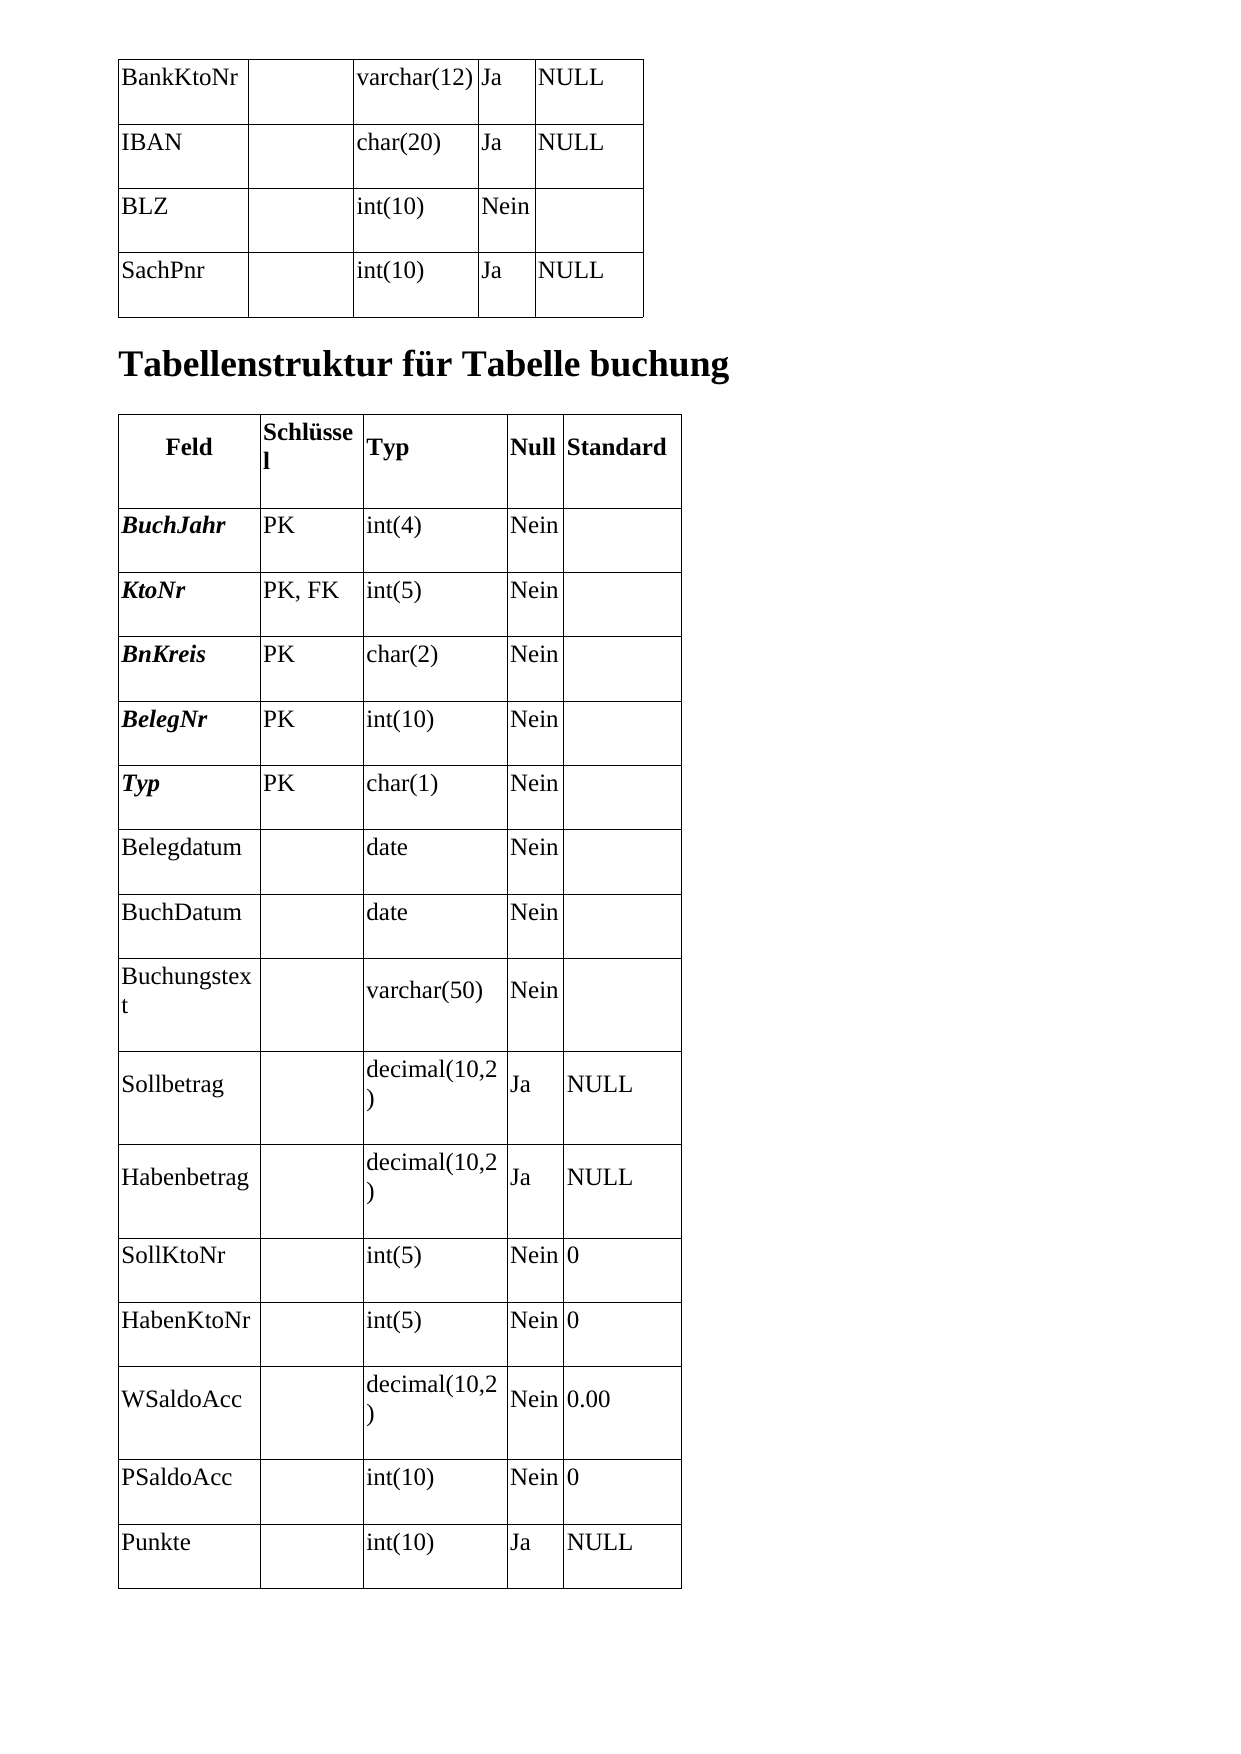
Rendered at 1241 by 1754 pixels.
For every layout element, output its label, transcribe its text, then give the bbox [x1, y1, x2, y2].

table_cell int(10) [364, 1460, 507, 1524]
table_cell Typ [119, 766, 260, 829]
table_cell int(4) [364, 509, 507, 572]
table_cell date [364, 830, 507, 894]
table_cell int(10) [364, 1525, 507, 1588]
table_cell [564, 830, 681, 894]
table_cell NULL [536, 125, 643, 188]
table_cell Ja [479, 125, 535, 188]
table_cell [261, 830, 363, 894]
table_cell PK [261, 766, 363, 829]
table_cell NULL [536, 60, 643, 123]
table_cell Nein [508, 1460, 563, 1524]
table_header Schlüssel [261, 415, 363, 507]
table_cell SachPnr [119, 253, 248, 317]
table_cell SollKtoNr [119, 1239, 260, 1302]
table_cell KtoNr [119, 573, 260, 636]
table_cell HabenKtoNr [119, 1303, 260, 1366]
table_cell NULL [564, 1145, 681, 1237]
table_cell int(5) [364, 1303, 507, 1366]
table_cell Nein [508, 1367, 563, 1459]
table_cell int(5) [364, 1239, 507, 1302]
table_cell 0 [564, 1239, 681, 1302]
table_cell Nein [508, 573, 563, 636]
table_cell [261, 1052, 363, 1144]
table_cell Buchungstext [119, 959, 260, 1051]
table_cell 0 [564, 1303, 681, 1366]
table_cell [261, 1303, 363, 1366]
table_cell BuchDatum [119, 895, 260, 958]
table_cell BankKtoNr [119, 60, 248, 123]
table_cell [564, 702, 681, 765]
table_cell BnKreis [119, 637, 260, 701]
table_header Feld [119, 415, 260, 507]
table_cell char(20) [354, 125, 478, 188]
table_cell [249, 60, 353, 123]
table_cell Nein [508, 1239, 563, 1302]
subtitle Tabellenstruktur für Tabelle buchung [118, 342, 1181, 385]
table_cell Nein [508, 830, 563, 894]
table_cell Nein [508, 637, 563, 701]
table_cell 0.00 [564, 1367, 681, 1459]
table_cell Belegdatum [119, 830, 260, 894]
table_cell int(5) [364, 573, 507, 636]
table_cell PK [261, 637, 363, 701]
table_cell [261, 1367, 363, 1459]
table_cell [564, 573, 681, 636]
table_cell Nein [508, 766, 563, 829]
table_cell [261, 959, 363, 1051]
table_cell Nein [508, 702, 563, 765]
table_cell int(10) [354, 189, 478, 252]
table_cell IBAN [119, 125, 248, 188]
table_cell date [364, 895, 507, 958]
table_cell PK, FK [261, 573, 363, 636]
table_cell NULL [564, 1052, 681, 1144]
table_cell Ja [508, 1052, 563, 1144]
table_cell PK [261, 702, 363, 765]
table_cell BLZ [119, 189, 248, 252]
table_cell Habenbetrag [119, 1145, 260, 1237]
table_cell [261, 1239, 363, 1302]
table_cell decimal(10,2) [364, 1052, 507, 1144]
table_cell Ja [479, 253, 535, 317]
table_cell int(10) [364, 702, 507, 765]
table_cell 0 [564, 1460, 681, 1524]
table_header Typ [364, 415, 507, 507]
table_cell int(10) [354, 253, 478, 317]
table_cell [564, 637, 681, 701]
table_cell Ja [479, 60, 535, 123]
table_cell [261, 1460, 363, 1524]
table_cell [564, 766, 681, 829]
table_cell WSaldoAcc [119, 1367, 260, 1459]
table_cell [249, 253, 353, 317]
table_header Standard [564, 415, 681, 507]
table_cell [564, 959, 681, 1051]
table_cell decimal(10,2) [364, 1367, 507, 1459]
table_cell [261, 1145, 363, 1237]
table_cell Ja [508, 1145, 563, 1237]
table_cell Punkte [119, 1525, 260, 1588]
table_cell Nein [508, 959, 563, 1051]
table_cell char(1) [364, 766, 507, 829]
table_cell varchar(12) [354, 60, 478, 123]
table_cell [249, 125, 353, 188]
table_cell [564, 895, 681, 958]
table_cell BuchJahr [119, 509, 260, 572]
table_cell Nein [479, 189, 535, 252]
table_cell Ja [508, 1525, 563, 1588]
table_header Null [508, 415, 563, 507]
table_cell Nein [508, 1303, 563, 1366]
table_cell Nein [508, 509, 563, 572]
table_cell NULL [536, 253, 643, 317]
table_cell Nein [508, 895, 563, 958]
table_cell [249, 189, 353, 252]
table_cell decimal(10,2) [364, 1145, 507, 1237]
table_cell PSaldoAcc [119, 1460, 260, 1524]
table_cell [564, 509, 681, 572]
table_cell [536, 189, 643, 252]
table_cell varchar(50) [364, 959, 507, 1051]
table_cell Sollbetrag [119, 1052, 260, 1144]
table_cell [261, 895, 363, 958]
table_cell PK [261, 509, 363, 572]
table_cell NULL [564, 1525, 681, 1588]
table_cell char(2) [364, 637, 507, 701]
table_cell [261, 1525, 363, 1588]
table_cell BelegNr [119, 702, 260, 765]
